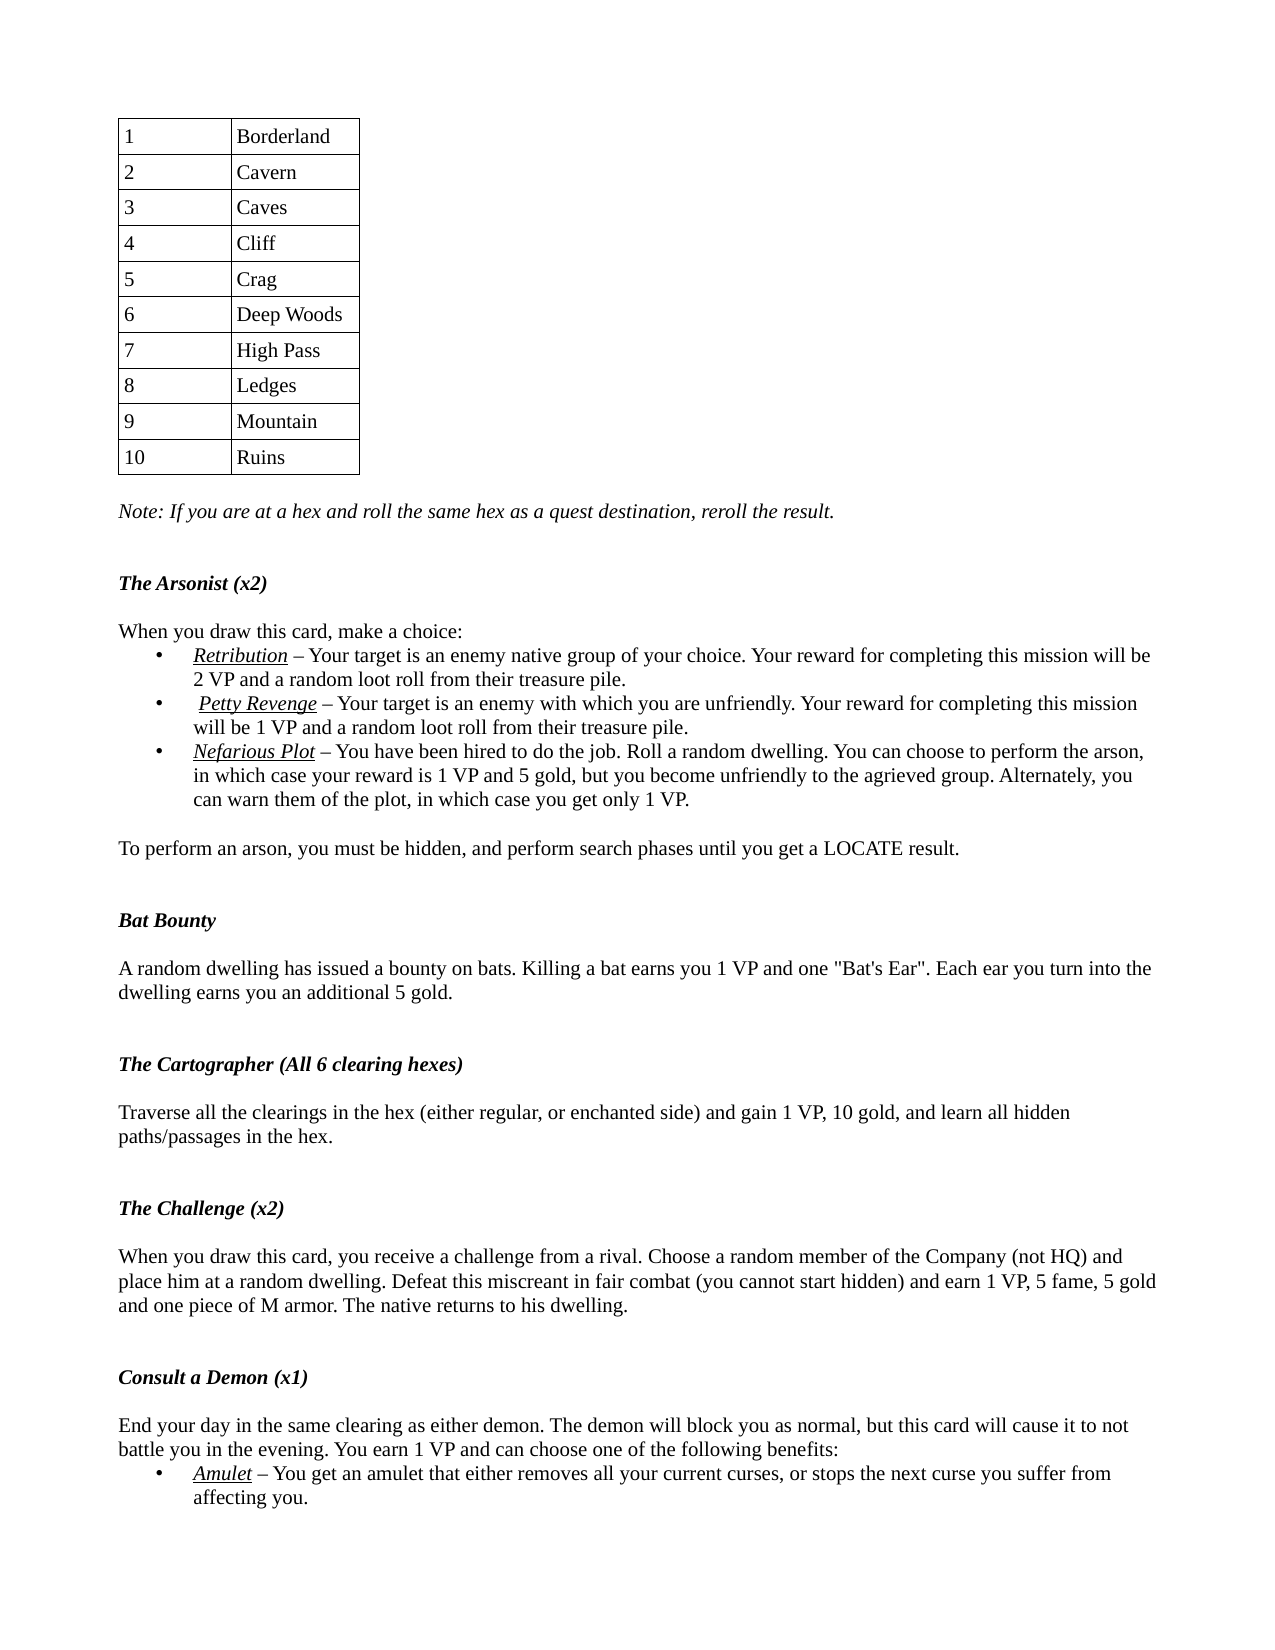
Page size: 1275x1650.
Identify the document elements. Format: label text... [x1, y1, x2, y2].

table_cell 10 [119, 440, 231, 474]
text End your day in the same clearing as either demon. The demon will block you as normal, but this card will cause it to not battle you in the evening. You earn 1 VP and can choose one of the following benefits: [118, 1413, 1157, 1461]
text The Arsonist (x2) [118, 571, 1157, 595]
table_cell 3 [119, 190, 231, 225]
table_cell 6 [119, 297, 231, 332]
table_cell 7 [119, 333, 231, 367]
table_cell Mountain [232, 404, 359, 439]
table_cell 9 [119, 404, 231, 439]
text Consult a Demon (x1) [118, 1365, 1157, 1389]
table_cell 1 [119, 119, 231, 154]
list Nefarious Plot – You have been hired to do the job. Roll a random dwelling. You can choose to perform the arson, in which case your reward is 1 VP and 5 gold, but you become unfriendly to the agrieved group. Alternately, you can warn them of the plot, in which case you get only 1 VP. [156, 739, 1157, 811]
list Amulet – You get an amulet that either removes all your current curses, or stops the next curse you suffer from affecting you. [156, 1461, 1157, 1509]
text The Challenge (x2) [118, 1196, 1157, 1220]
table_cell Deep Woods [232, 297, 359, 332]
table_cell Cliff [232, 226, 359, 261]
table_cell Crag [232, 262, 359, 296]
table_cell 2 [119, 155, 231, 189]
table_cell Cavern [232, 155, 359, 189]
text To perform an arson, you must be hidden, and perform search phases until you get a LOCATE result. [118, 835, 1157, 859]
table_cell 8 [119, 369, 231, 403]
table_cell Borderland [232, 119, 359, 154]
text Note: If you are at a hex and roll the same hex as a quest destination, reroll the result. [118, 498, 1157, 523]
text Traverse all the clearings in the hex (either regular, or enchanted side) and gain 1 VP, 10 gold, and learn all hidden paths/passages in the hex. [118, 1100, 1157, 1148]
list Retribution – Your target is an enemy native group of your choice. Your reward for completing this mission will be 2 VP and a random loot roll from their treasure pile. [156, 643, 1157, 691]
table_cell Ledges [232, 369, 359, 403]
text When you draw this card, you receive a challenge from a rival. Choose a random member of the Company (not HQ) and place him at a random dwelling. Defeat this miscreant in fair combat (you cannot start hidden) and earn 1 VP, 5 fame, 5 gold and one piece of M armor. The native returns to his dwelling. [118, 1244, 1157, 1317]
text A random dwelling has issued a bounty on bats. Killing a bat earns you 1 VP and one "Bat's Ear". Each ear you turn into the dwelling earns you an additional 5 gold. [118, 956, 1157, 1004]
list Petty Revenge – Your target is an enemy with which you are unfriendly. Your reward for completing this mission will be 1 VP and a random loot roll from their treasure pile. [156, 691, 1157, 739]
table_cell Caves [232, 190, 359, 225]
table_cell 4 [119, 226, 231, 261]
text Bat Bounty [118, 908, 1157, 932]
text When you draw this card, make a choice: [118, 619, 1157, 643]
table_cell 5 [119, 262, 231, 296]
table_cell High Pass [232, 333, 359, 367]
text The Cartographer (All 6 clearing hexes) [118, 1052, 1157, 1076]
table_cell Ruins [232, 440, 359, 474]
